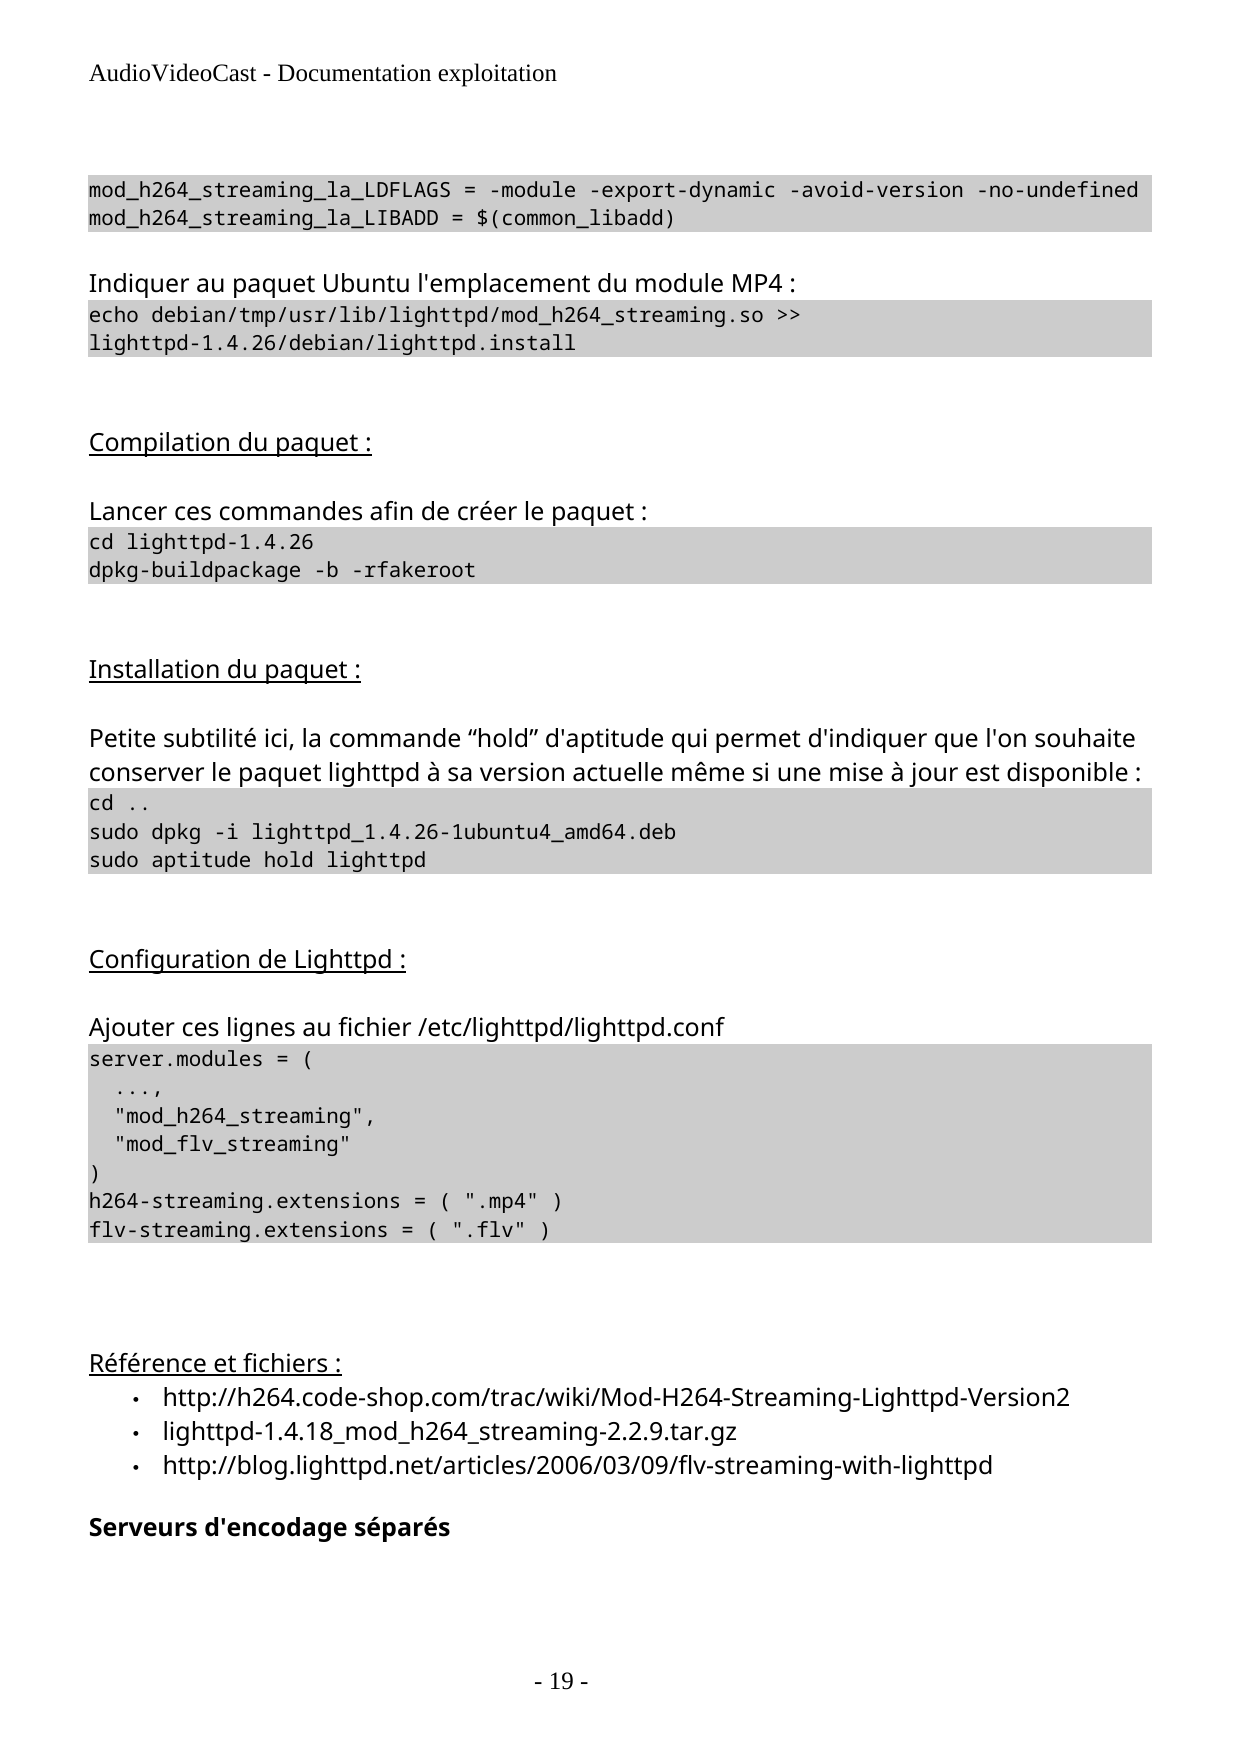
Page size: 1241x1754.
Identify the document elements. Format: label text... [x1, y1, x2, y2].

text cd lighttpd-1.4.26 [88, 527, 1152, 556]
text ..., [88, 1072, 1152, 1101]
text sudo aptitude hold lighttpd [88, 845, 1152, 874]
text Ajouter ces lignes au fichier /etc/lighttpd/lighttpd.conf [88, 1010, 1152, 1044]
text dpkg-buildpackage -b -rfakeroot [88, 556, 1152, 584]
text h264-streaming.extensions = ( ".mp4" ) [88, 1186, 1152, 1215]
text flv-streaming.extensions = ( ".flv" ) [88, 1215, 1152, 1243]
text mod_h264_streaming_la_LIBADD = $(common_libadd) [88, 203, 1152, 232]
text Installation du paquet : [88, 652, 1152, 686]
text Lancer ces commandes afin de créer le paquet : [88, 493, 1152, 527]
text sudo dpkg -i lighttpd_1.4.26-1ubuntu4_amd64.deb [88, 817, 1152, 845]
text "mod_h264_streaming", [88, 1101, 1152, 1129]
list lighttpd-1.4.18_mod_h264_streaming-2.2.9.tar.gz [133, 1413, 1152, 1447]
text echo debian/tmp/usr/lib/lighttpd/mod_h264_streaming.so >> lighttpd-1.4.26/debian/lighttpd.install [88, 300, 1152, 357]
list http://h264.code-shop.com/trac/wiki/Mod-H264-Streaming-Lighttpd-Version2 [133, 1379, 1152, 1413]
text "mod_flv_streaming" [88, 1129, 1152, 1158]
text Configuration de Lighttpd : [88, 942, 1152, 976]
text ) [88, 1158, 1152, 1186]
text Serveurs d'encodage séparés [88, 1509, 1152, 1543]
text mod_h264_streaming_la_LDFLAGS = -module -export-dynamic -avoid-version -no-undefined [88, 175, 1152, 203]
text Référence et fichiers : [88, 1345, 1152, 1379]
text Compilation du paquet : [88, 425, 1152, 459]
list http://blog.lighttpd.net/articles/2006/03/09/flv-streaming-with-lighttpd [133, 1447, 1152, 1482]
text Petite subtilité ici, la commande “hold” d'aptitude qui permet d'indiquer que l'on souhaite conserver le paquet lighttpd à sa version actuelle même si une mise à jour est disponible : [88, 720, 1152, 788]
text server.modules = ( [88, 1044, 1152, 1072]
text Indiquer au paquet Ubuntu l'emplacement du module MP4 : [88, 266, 1152, 300]
text cd .. [88, 788, 1152, 817]
